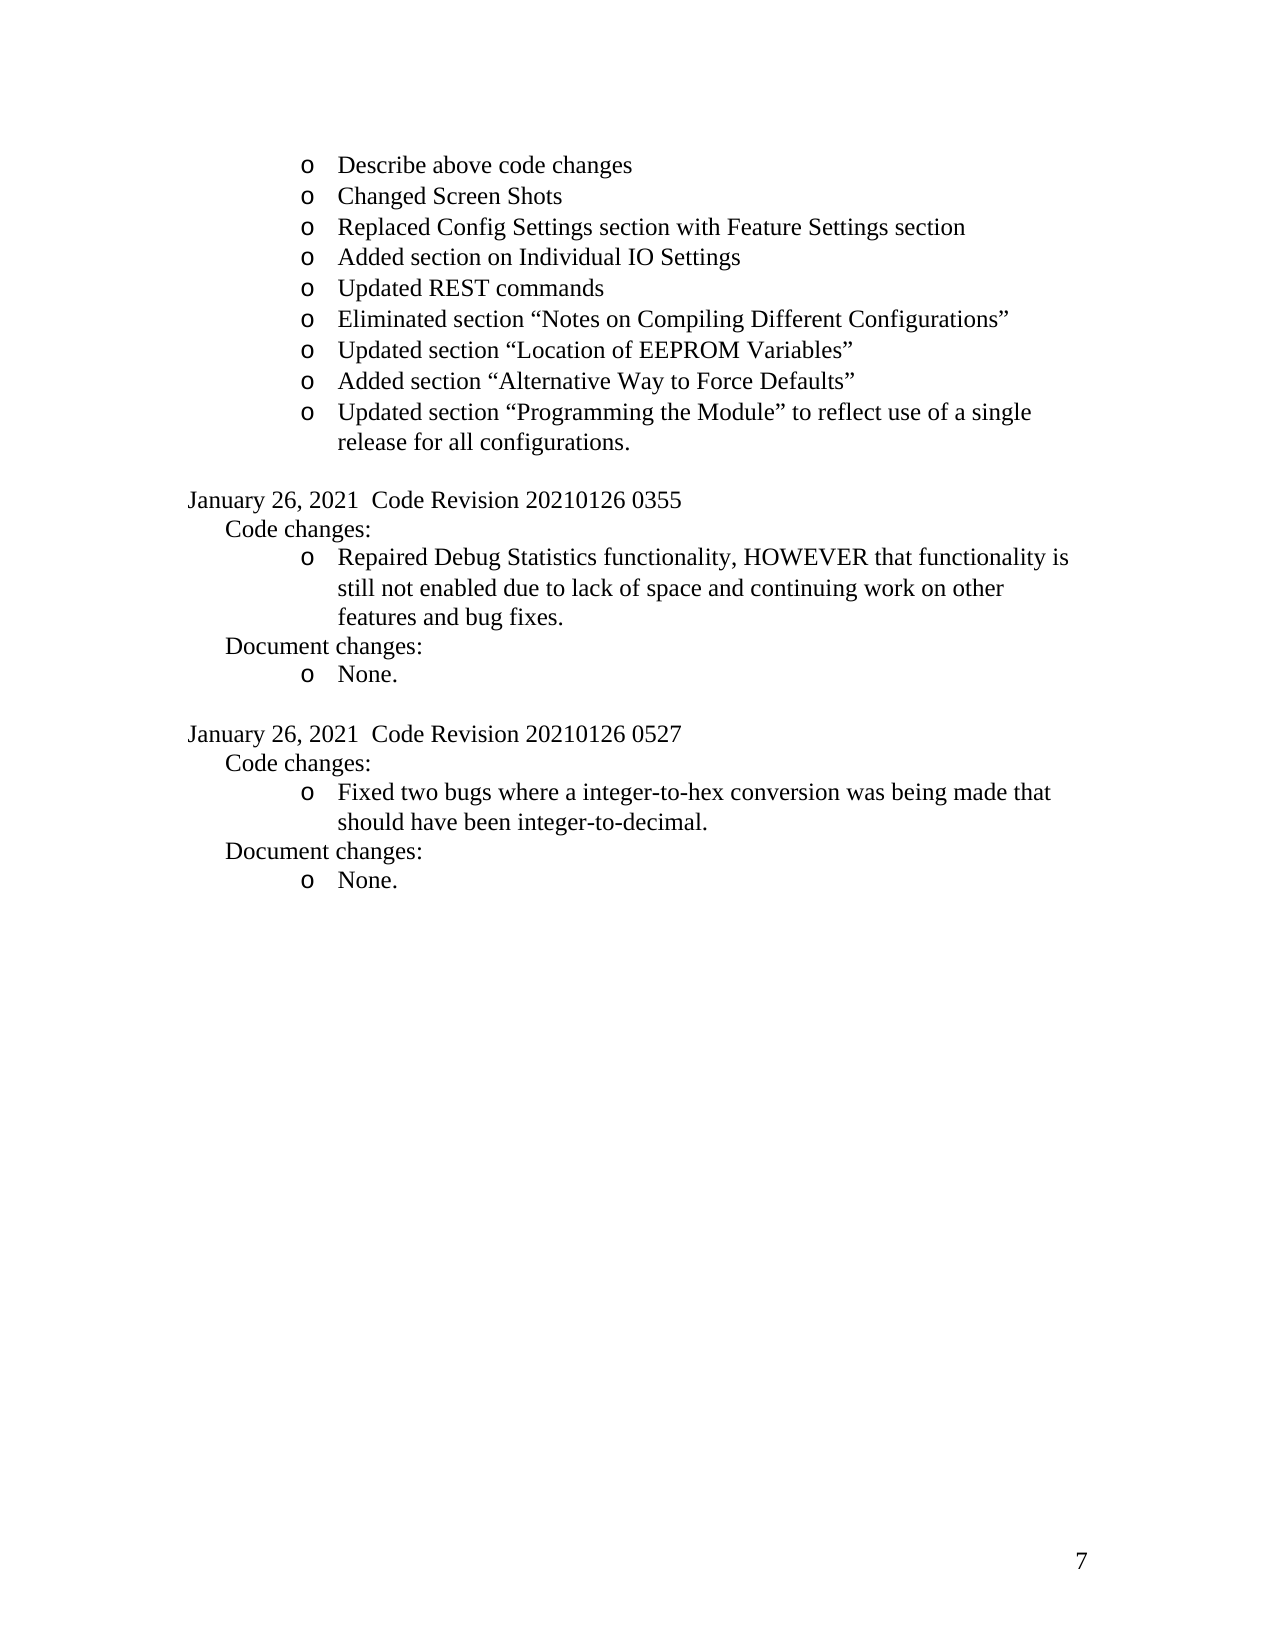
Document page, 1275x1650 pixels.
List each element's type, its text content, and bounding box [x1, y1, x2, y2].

text Code changes: [225, 514, 1087, 542]
list Updated section “Location of EEPROM Variables” [300, 335, 1087, 366]
list Added section on Individual IO Settings [300, 242, 1087, 273]
list Describe above code changes [300, 150, 1087, 181]
text Document changes: [225, 631, 1087, 659]
list Changed Screen Shots [300, 181, 1087, 212]
text January 26, 2021 Code Revision 20210126 0527 [187, 719, 1087, 748]
text January 26, 2021 Code Revision 20210126 0355 [187, 485, 1087, 514]
list Fixed two bugs where a integer-to-hex conversion was being made that should have been integer-to-decimal. [300, 777, 1087, 836]
list Eliminated section “Notes on Compiling Different Configurations” [300, 304, 1087, 335]
list None. [300, 865, 1087, 896]
list Replaced Config Settings section with Feature Settings section [300, 212, 1087, 242]
list Updated REST commands [300, 273, 1087, 304]
list Updated section “Programming the Module” to reflect use of a single release for all configurations. [300, 397, 1087, 456]
list None. [300, 659, 1087, 690]
text Document changes: [225, 836, 1087, 865]
text Code changes: [225, 748, 1087, 777]
list Added section “Alternative Way to Force Defaults” [300, 366, 1087, 397]
list Repaired Debug Statistics functionality, HOWEVER that functionality is still not enabled due to lack of space and continuing work on other features and bug fixes. [300, 542, 1087, 631]
